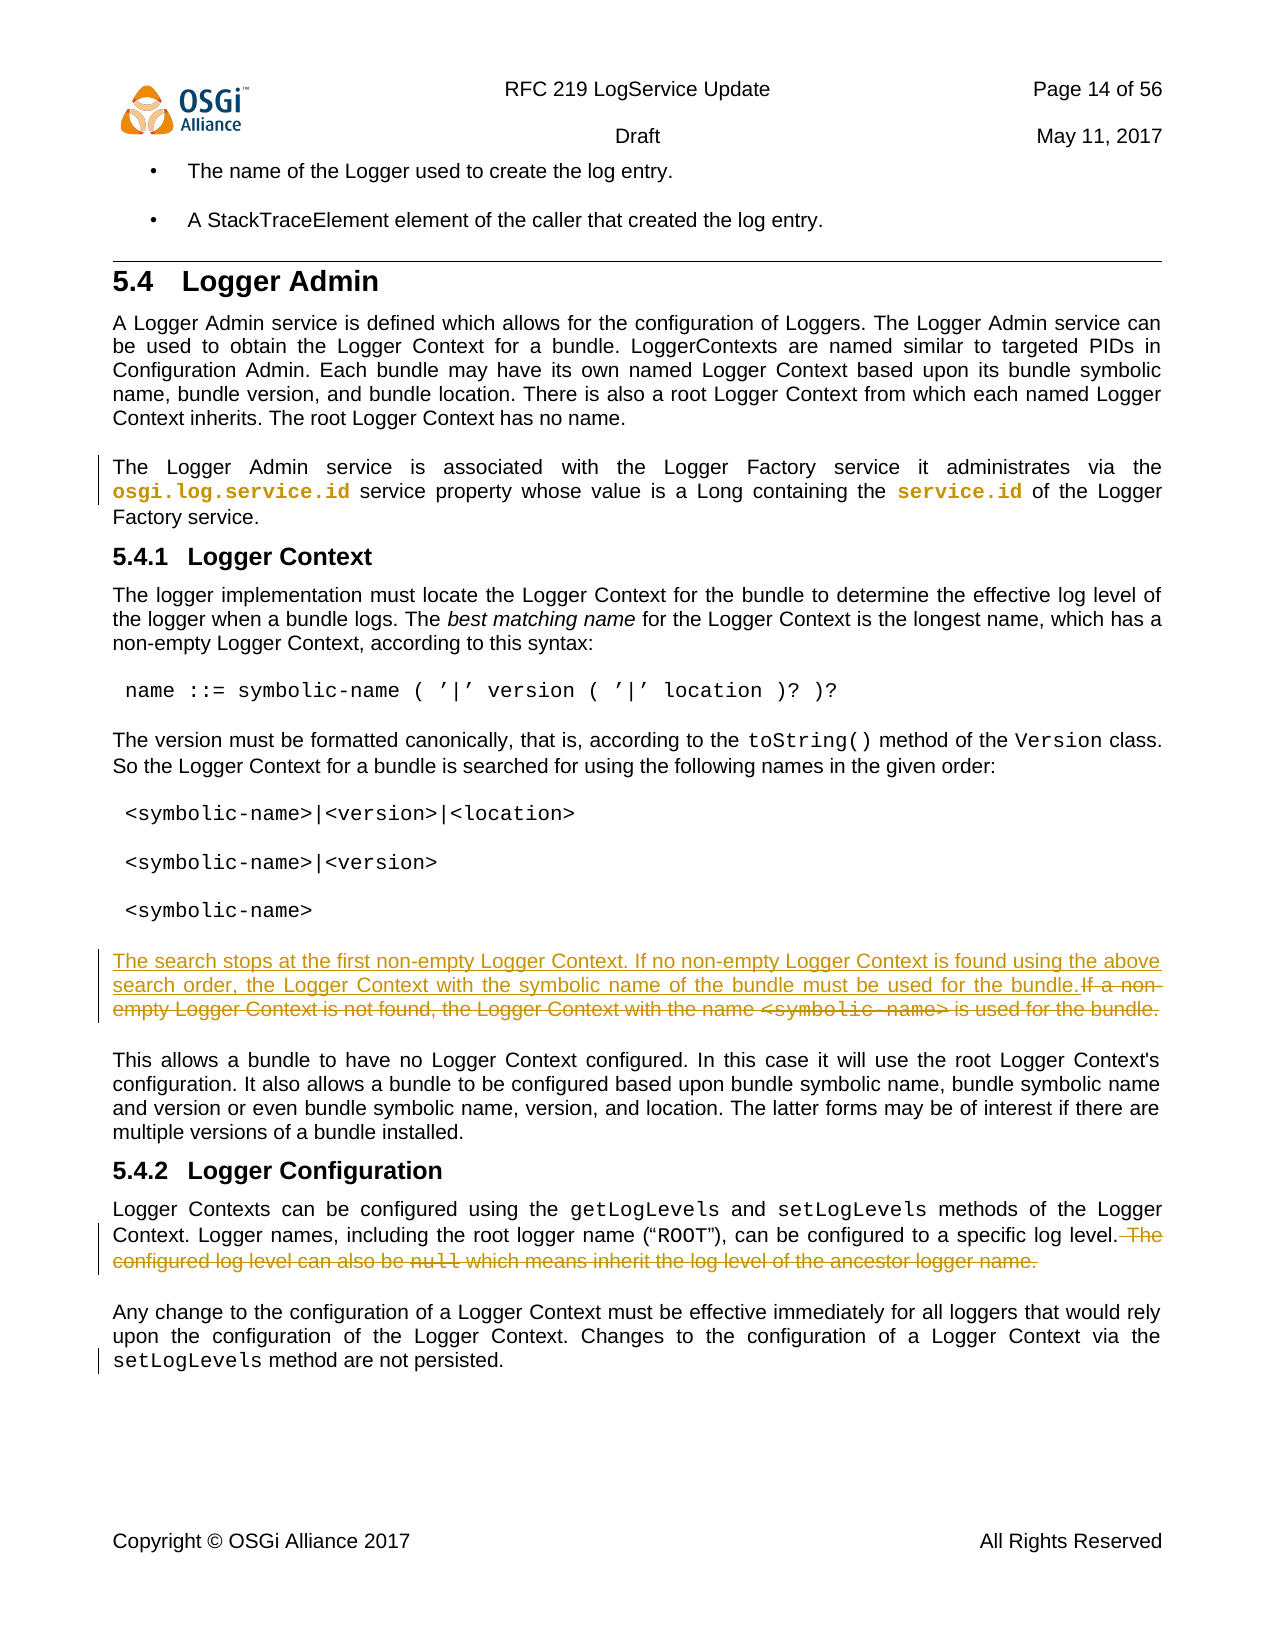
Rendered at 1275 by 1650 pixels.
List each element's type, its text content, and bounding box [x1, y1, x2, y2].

text The search stops at the first non-empty Logger Context. If no non-empty Logger Context is found using the above search order, the Logger Context with the symbolic name of the bundle must be used for the bundle. [112, 971, 1162, 1023]
text name ::= symbolic-name ( ’|’ version ( ’|’ location )? )? [112, 679, 1162, 703]
list A StackTraceElement element of the caller that created the log entry. [150, 208, 1162, 232]
picture [113, 78, 257, 142]
text <symbolic-name>|<version>|<location> [112, 803, 1162, 827]
subtitle Logger Configuration [112, 1156, 1162, 1185]
text This allows a bundle to have no Logger Context configured. In this case it will use the root Logger Context's configuration. It also allows a bundle to be configured based upon bundle symbolic name, bundle symbolic name and version or even bundle symbolic name, version, and location. The latter forms may be of interest if there are multiple versions of a bundle installed. [112, 1048, 1162, 1143]
text The logger implementation must locate the Logger Context for the bundle to determine the effective log level of the logger when a bundle logs. The best matching name for the Logger Context is the longest name, which has a non-empty Logger Context, according to this syntax: [112, 583, 1162, 654]
text The Logger Admin service is associated with the Logger Factory service it administrates via the osgi.log.service.id service property whose value is a Long containing the service.id of the Logger Factory service. [112, 455, 1162, 529]
text The version must be formatted canonically, that is, according to the toString() method of the Version class. So the Logger Context for a bundle is searched for using the following names in the given order: [112, 728, 1162, 778]
text Any change to the configuration of a Logger Context must be effective immediately for all loggers that would rely upon the configuration of the Logger Context. Changes to the configuration of a Logger Context via the setLogLevels method are not persisted. [112, 1300, 1162, 1373]
text A Logger Admin service is defined which allows for the configuration of Loggers. The Logger Admin service can be used to obtain the Logger Context for a bundle. LoggerContexts are named similar to targeted PIDs in Configuration Admin. Each bundle may have its own named Logger Context based upon its bundle symbolic name, bundle version, and bundle location. There is also a root Logger Context from which each named Logger Context inherits. The root Logger Context has no name. [112, 310, 1162, 430]
subtitle Logger Admin [112, 262, 1162, 298]
list The name of the Logger used to create the log entry. [150, 159, 1162, 183]
text The search stops at the first non-empty Logger Context. If no non-empty Logger Context is found using the above search order, the Logger Context with the symbolic name of the bundle must be used for the bundle. [112, 949, 1162, 970]
text Logger Contexts can be configured using the getLogLevels and setLogLevels methods of the Logger Context. Logger names, including the root logger name (“ROOT”), can be configured to a specific log level. [112, 1197, 1162, 1275]
text <symbolic-name>|<version> [112, 852, 1162, 875]
text <symbolic-name> [112, 900, 1162, 924]
subtitle Logger Context [112, 541, 1162, 570]
